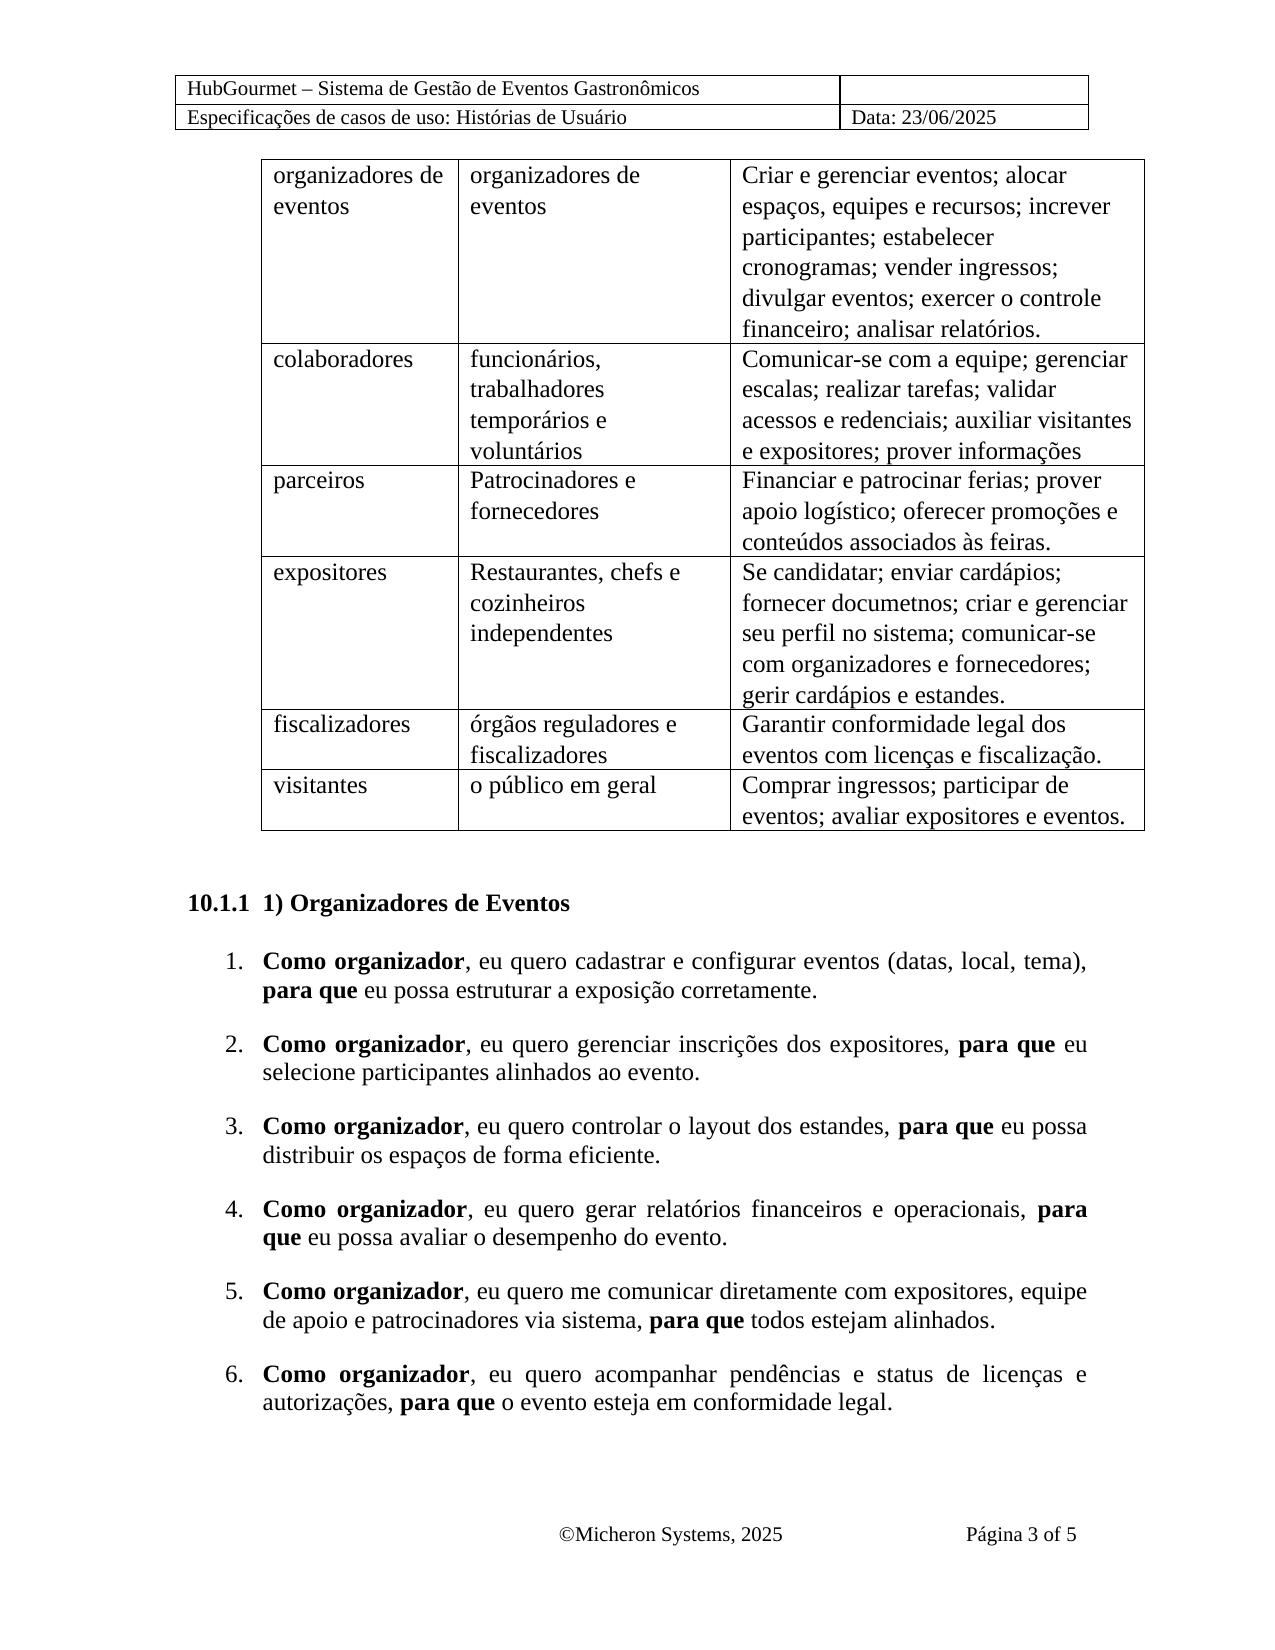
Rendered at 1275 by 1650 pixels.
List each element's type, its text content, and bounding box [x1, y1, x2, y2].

list Como organizador, eu quero cadastrar e configurar eventos (datas, local, tema), para que eu possa estruturar a exposição corretamente. [225, 946, 1087, 1004]
table_header organizadores de eventos [459, 160, 730, 343]
table_cell Restaurantes, chefs e cozinheiros independentes [459, 557, 730, 708]
table_header organizadores de eventos [262, 160, 458, 343]
table_cell Patrocinadores e fornecedores [459, 466, 730, 556]
table_cell fiscalizadores [262, 710, 458, 769]
table_cell visitantes [262, 770, 458, 829]
table_cell expositores [262, 557, 458, 708]
list Como organizador, eu quero me comunicar diretamente com expositores, equipe de apoio e patrocinadores via sistema, para que todos estejam alinhados. [225, 1276, 1087, 1334]
list Como organizador, eu quero gerenciar inscrições dos expositores, para que eu selecione participantes alinhados ao evento. [225, 1029, 1087, 1086]
table_header Criar e gerenciar eventos; alocar espaços, equipes e recursos; increver participantes; estabelecer cronogramas; vender ingressos; divulgar eventos; exercer o controle financeiro; analisar relatórios. [731, 160, 1144, 343]
subtitle 1) Organizadores de Eventos [187, 888, 1087, 917]
table_cell Comunicar-se com a equipe; gerenciar escalas; realizar tarefas; validar acessos e redenciais; auxiliar visitantes e expositores; prover informações [731, 344, 1144, 464]
table_cell parceiros [262, 466, 458, 556]
table_cell Comprar ingressos; participar de eventos; avaliar expositores e eventos. [731, 770, 1144, 829]
table_cell Se candidatar; enviar cardápios; fornecer documetnos; criar e gerenciar seu perfil no sistema; comunicar-se com organizadores e fornecedores; gerir cardápios e estandes. [731, 557, 1144, 708]
list Como organizador, eu quero acompanhar pendências e status de licenças e autorizações, para que o evento esteja em conformidade legal. [225, 1359, 1087, 1416]
list Como organizador, eu quero gerar relatórios financeiros e operacionais, para que eu possa avaliar o desempenho do evento. [225, 1194, 1087, 1251]
table_cell Financiar e patrocinar ferias; prover apoio logístico; oferecer promoções e conteúdos associados às feiras. [731, 466, 1144, 556]
table_cell funcionários, trabalhadores temporários e voluntários [459, 344, 730, 464]
list Como organizador, eu quero controlar o layout dos estandes, para que eu possa distribuir os espaços de forma eficiente. [225, 1111, 1087, 1169]
table_cell colaboradores [262, 344, 458, 464]
table_cell Garantir conformidade legal dos eventos com licenças e fiscalização. [731, 710, 1144, 769]
table_cell órgãos reguladores e fiscalizadores [459, 710, 730, 769]
table_cell o público em geral [459, 770, 730, 829]
